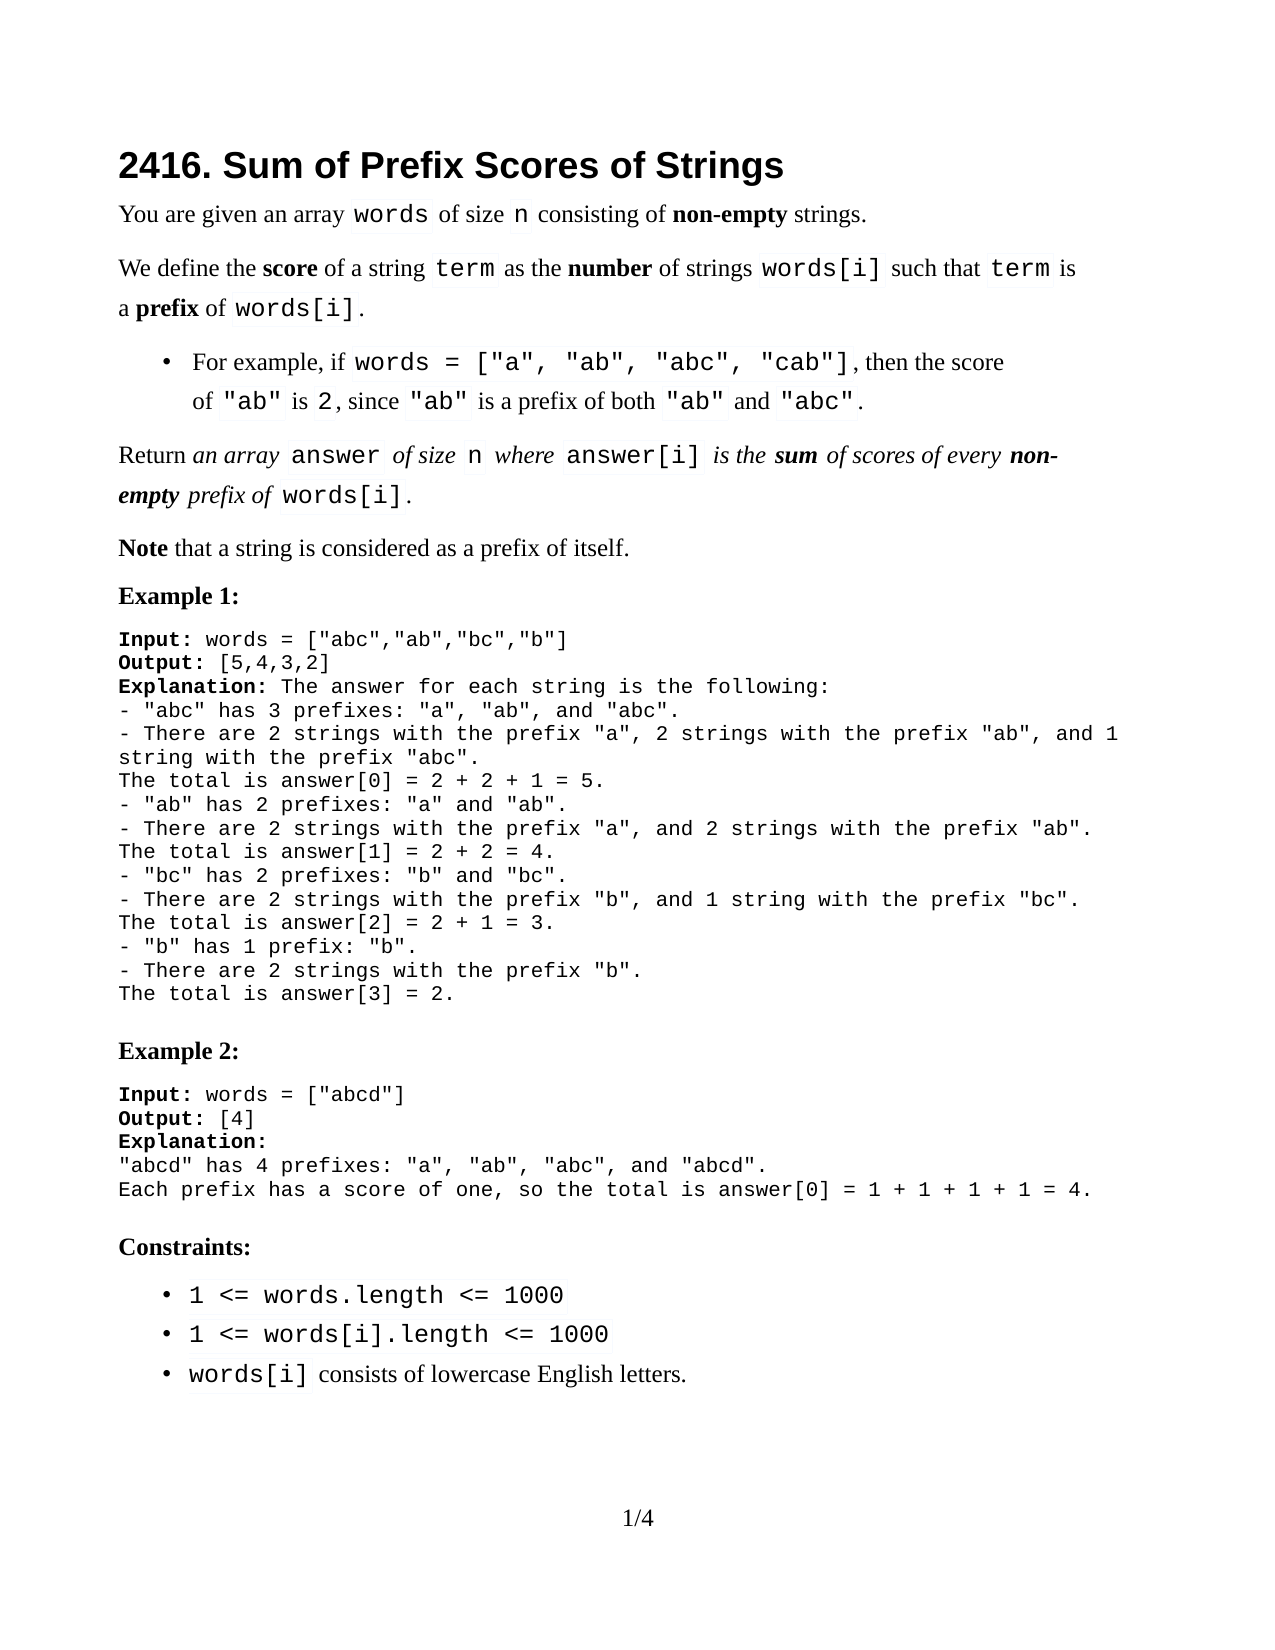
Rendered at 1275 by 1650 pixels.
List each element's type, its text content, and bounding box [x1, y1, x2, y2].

text Each prefix has a score of one, so the total is answer[0] = 1 + 1 + 1 + 1 = 4. [118, 1179, 1157, 1202]
list [613, 1319, 1157, 1353]
list [568, 1279, 1157, 1314]
text of size [433, 199, 510, 233]
text Input: words = ["abc","ab","bc","b"] [118, 629, 1157, 652]
text You are given an array [118, 199, 351, 233]
text Explanation: The answer for each string is the following: [118, 676, 1157, 699]
list words[i] consists of lowercase English letters. [313, 1358, 1157, 1393]
text The total is answer[2] = 2 + 1 = 3. [118, 912, 1157, 936]
text n [511, 200, 531, 233]
text - There are 2 strings with the prefix "a", 2 strings with the prefix "ab", and 1 string with the prefix "abc". [118, 723, 1157, 771]
subtitle 2416. Sum of Prefix Scores of Strings [118, 143, 1157, 186]
text Output: [5,4,3,2] [118, 652, 1157, 676]
text Output: [4] [118, 1108, 1157, 1131]
text - "bc" has 2 prefixes: "b" and "bc". [118, 865, 1157, 889]
text "abcd" has 4 prefixes: "a", "ab", "abc", and "abcd". [118, 1155, 1157, 1179]
text We define the score of a string term as the number of strings words[i] such that term is a prefix of words[i]. [118, 253, 1157, 327]
text Example 1: [118, 581, 1157, 610]
text - "b" has 1 prefix: "b". [118, 936, 1157, 960]
text Return an array answer of size n where answer[i] is the sum of scores of every non-empty prefix of words[i]. [118, 440, 1157, 514]
list For example, if words = ["a", "ab", "abc", "cab"], then the score of "ab" is 2, since "ab" is a prefix of both "ab" and "abc". [162, 346, 1157, 420]
text The total is answer[3] = 2. [118, 983, 1157, 1007]
list 1 <= words.length <= 1000 [162, 1279, 567, 1314]
text - There are 2 strings with the prefix "b", and 1 string with the prefix "bc". [118, 889, 1157, 912]
text The total is answer[0] = 2 + 2 + 1 = 5. [118, 771, 1157, 794]
text Input: words = ["abcd"] [118, 1084, 1157, 1108]
text Note that a string is considered as a prefix of itself. [118, 533, 1157, 562]
text - There are 2 strings with the prefix "a", and 2 strings with the prefix "ab". [118, 818, 1157, 841]
text - There are 2 strings with the prefix "b". [118, 960, 1157, 983]
text Constraints: [118, 1232, 1157, 1261]
text - "ab" has 2 prefixes: "a" and "ab". [118, 794, 1157, 818]
text consisting of non-empty strings. [532, 199, 1157, 233]
text words [352, 200, 432, 233]
list words[i] consists of lowercase English letters. [162, 1358, 312, 1393]
text Explanation: [118, 1131, 1157, 1155]
text - "abc" has 3 prefixes: "a", "ab", and "abc". [118, 699, 1157, 723]
text Example 2: [118, 1036, 1157, 1065]
list 1 <= words[i].length <= 1000 [162, 1319, 612, 1353]
text The total is answer[1] = 2 + 2 = 4. [118, 841, 1157, 865]
